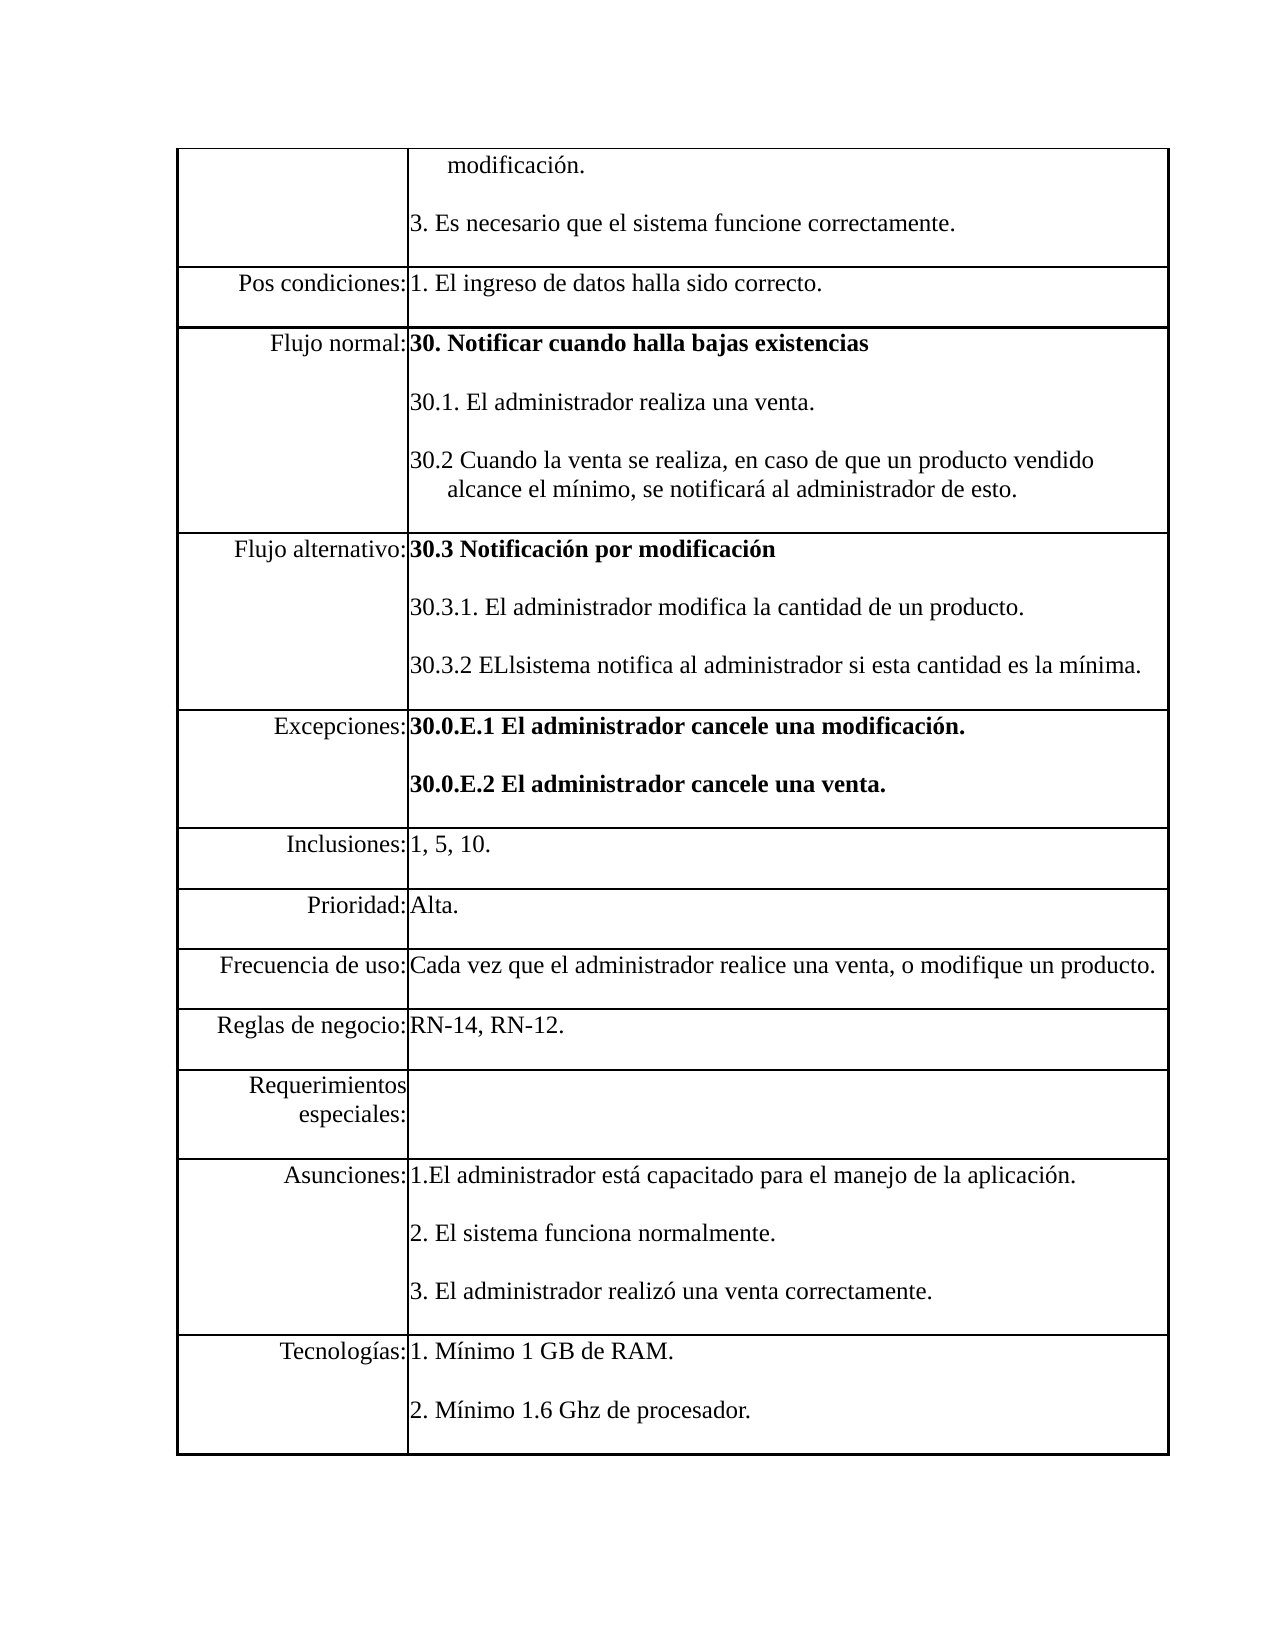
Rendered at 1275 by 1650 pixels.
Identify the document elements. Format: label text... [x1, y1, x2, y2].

table_cell 30.0.E.1 El administrador cancele una modificación. 30.0.E.2 El administrador cancele una venta. [409, 711, 1167, 827]
table_cell Reglas de negocio: [179, 1010, 407, 1068]
table_cell Alta. [409, 890, 1167, 948]
table_cell Prioridad: [179, 890, 407, 948]
table_cell Frecuencia de uso: [179, 950, 407, 1008]
table_cell Excepciones: [179, 711, 407, 827]
table_cell Flujo alternativo: [179, 534, 407, 709]
table_cell Pos condiciones: [179, 268, 407, 326]
table_cell Asunciones: [179, 1160, 407, 1334]
table_cell [409, 1071, 1167, 1158]
table_cell RN-14, RN-12. [409, 1010, 1167, 1068]
table_cell 1. El ingreso de datos halla sido correcto. [409, 268, 1167, 326]
table_cell 30.3 Notificación por modificación 30.3.1. El administrador modifica la cantidad de un producto. 30.3.2 ELlsistema notifica al administrador si esta cantidad es la mínima. [409, 534, 1167, 709]
table_cell Flujo normal: [179, 329, 407, 532]
table_cell 1, 5, 10. [409, 829, 1167, 888]
table_cell 30. Notificar cuando halla bajas existencias 30.1. El administrador realiza una venta. 30.2 Cuando la venta se realiza, en caso de que un producto vendido alcance el mínimo, se notificará al administrador de esto. [409, 329, 1167, 532]
table_cell Requerimientos especiales: [179, 1071, 407, 1158]
table_cell modificación. 3. Es necesario que el sistema funcione correctamente. [409, 149, 1167, 266]
table_cell Inclusiones: [179, 829, 407, 888]
table_cell Cada vez que el administrador realice una venta, o modifique un producto. [409, 950, 1167, 1008]
table_cell 1. Mínimo 1 GB de RAM. 2. Mínimo 1.6 Ghz de procesador. [409, 1336, 1167, 1453]
table_cell 1.El administrador está capacitado para el manejo de la aplicación. 2. El sistema funciona normalmente. 3. El administrador realizó una venta correctamente. [409, 1160, 1167, 1334]
table_cell Tecnologías: [179, 1336, 407, 1453]
table_cell [179, 149, 407, 266]
